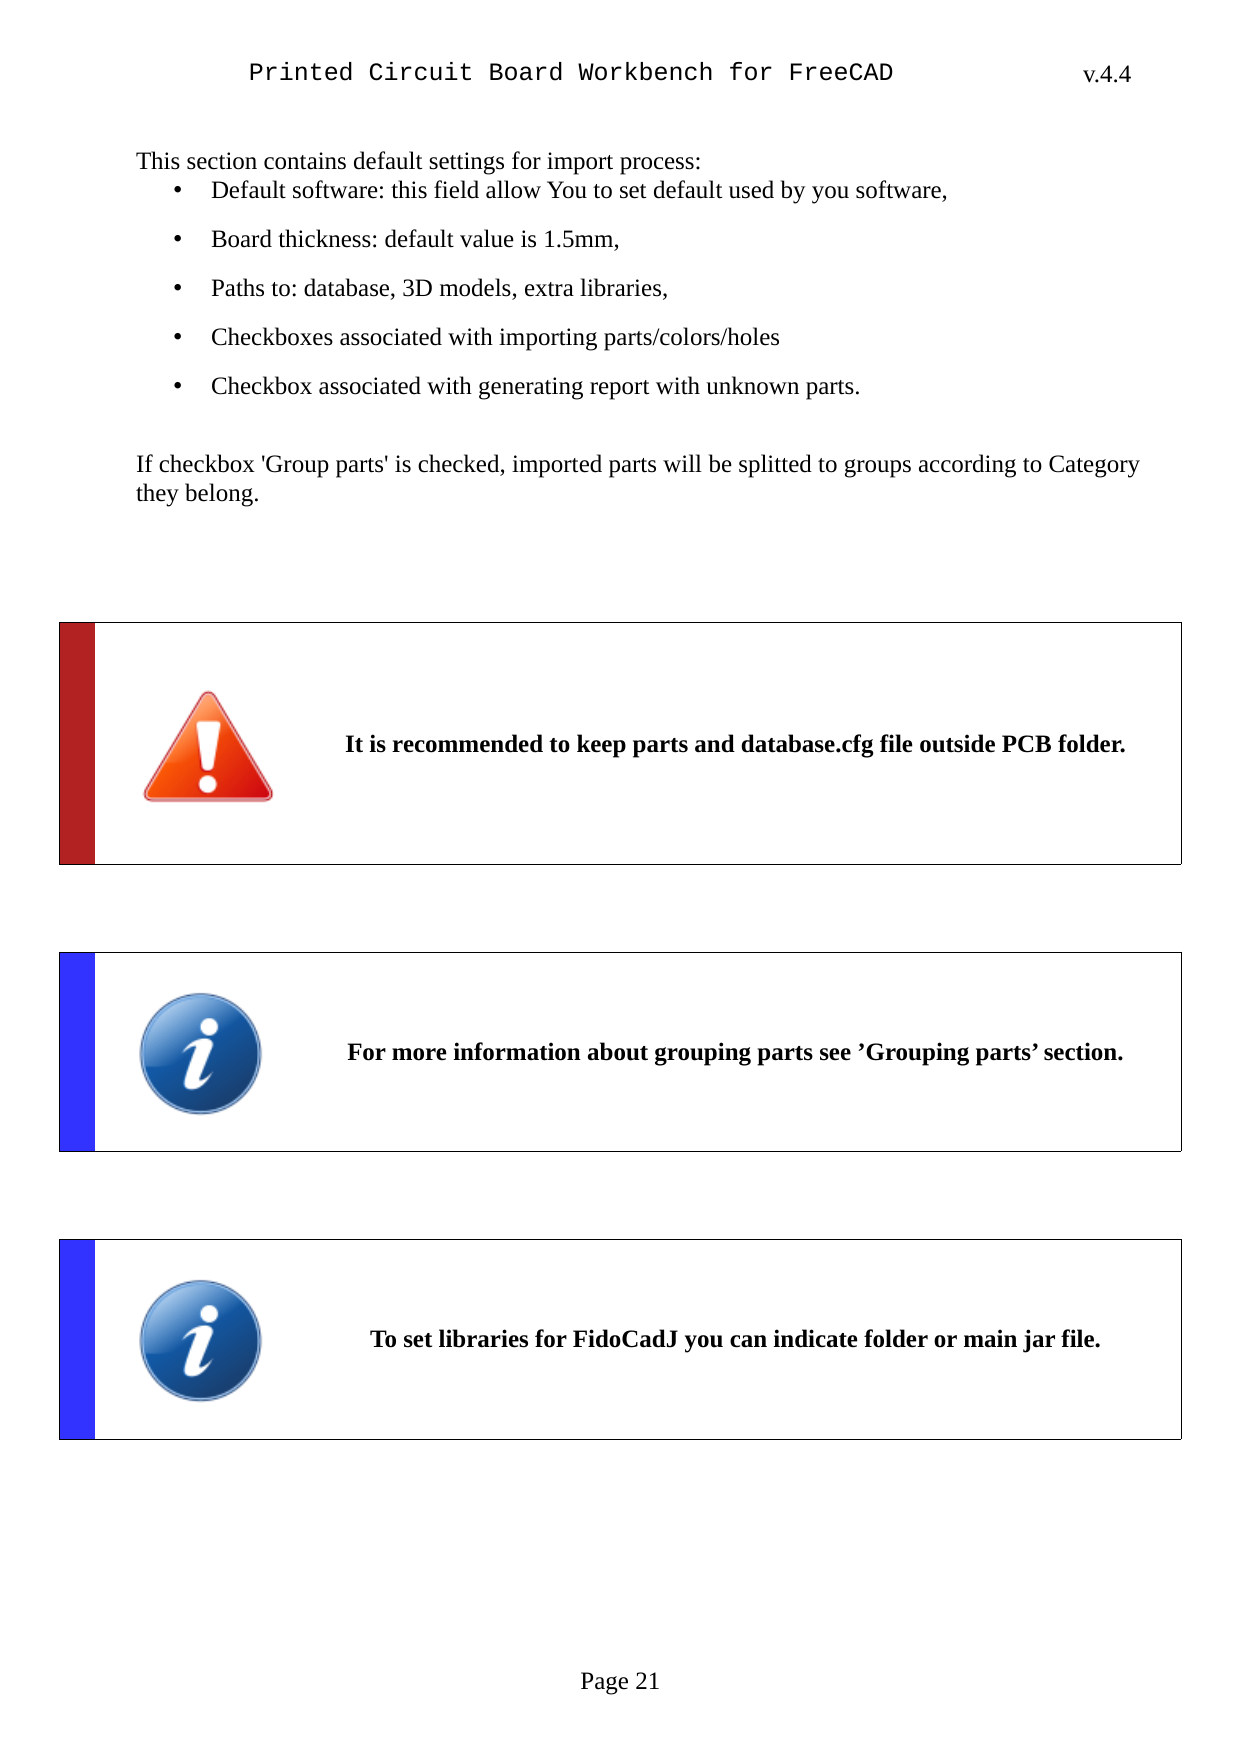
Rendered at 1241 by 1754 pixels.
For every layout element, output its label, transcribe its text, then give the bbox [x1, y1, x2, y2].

text If checkbox 'Group parts' is checked, imported parts will be splitted to groups according to Category they belong. [136, 449, 1181, 506]
list Board thickness: default value is 1.5mm, [173, 224, 1181, 253]
table_header [60, 623, 95, 864]
picture [135, 1271, 267, 1406]
picture [135, 984, 267, 1119]
list Default software: this field allow You to set default used by you software, [173, 175, 1181, 203]
text This section contains default settings for import process: [136, 146, 1181, 175]
table_header [95, 1240, 323, 1439]
table_header [95, 623, 323, 864]
table_header For more information about grouping parts see ’Grouping parts’ section. [323, 953, 1148, 1151]
table_header [95, 953, 323, 1151]
list Paths to: database, 3D models, extra libraries, [173, 273, 1181, 302]
table_header [60, 953, 95, 1151]
table_header To set libraries for FidoCadJ you can indicate folder or main jar file. [323, 1240, 1148, 1439]
list Checkbox associated with generating report with unknown parts. [173, 371, 1181, 400]
table_header [1148, 1240, 1181, 1439]
table_header [1148, 953, 1181, 1151]
table_header [60, 1240, 95, 1439]
table_header [1148, 623, 1181, 864]
table_header It is recommended to keep parts and database.cfg file outside PCB folder. [323, 623, 1148, 864]
picture [140, 675, 278, 807]
list Checkboxes associated with importing parts/colors/holes [173, 322, 1181, 351]
